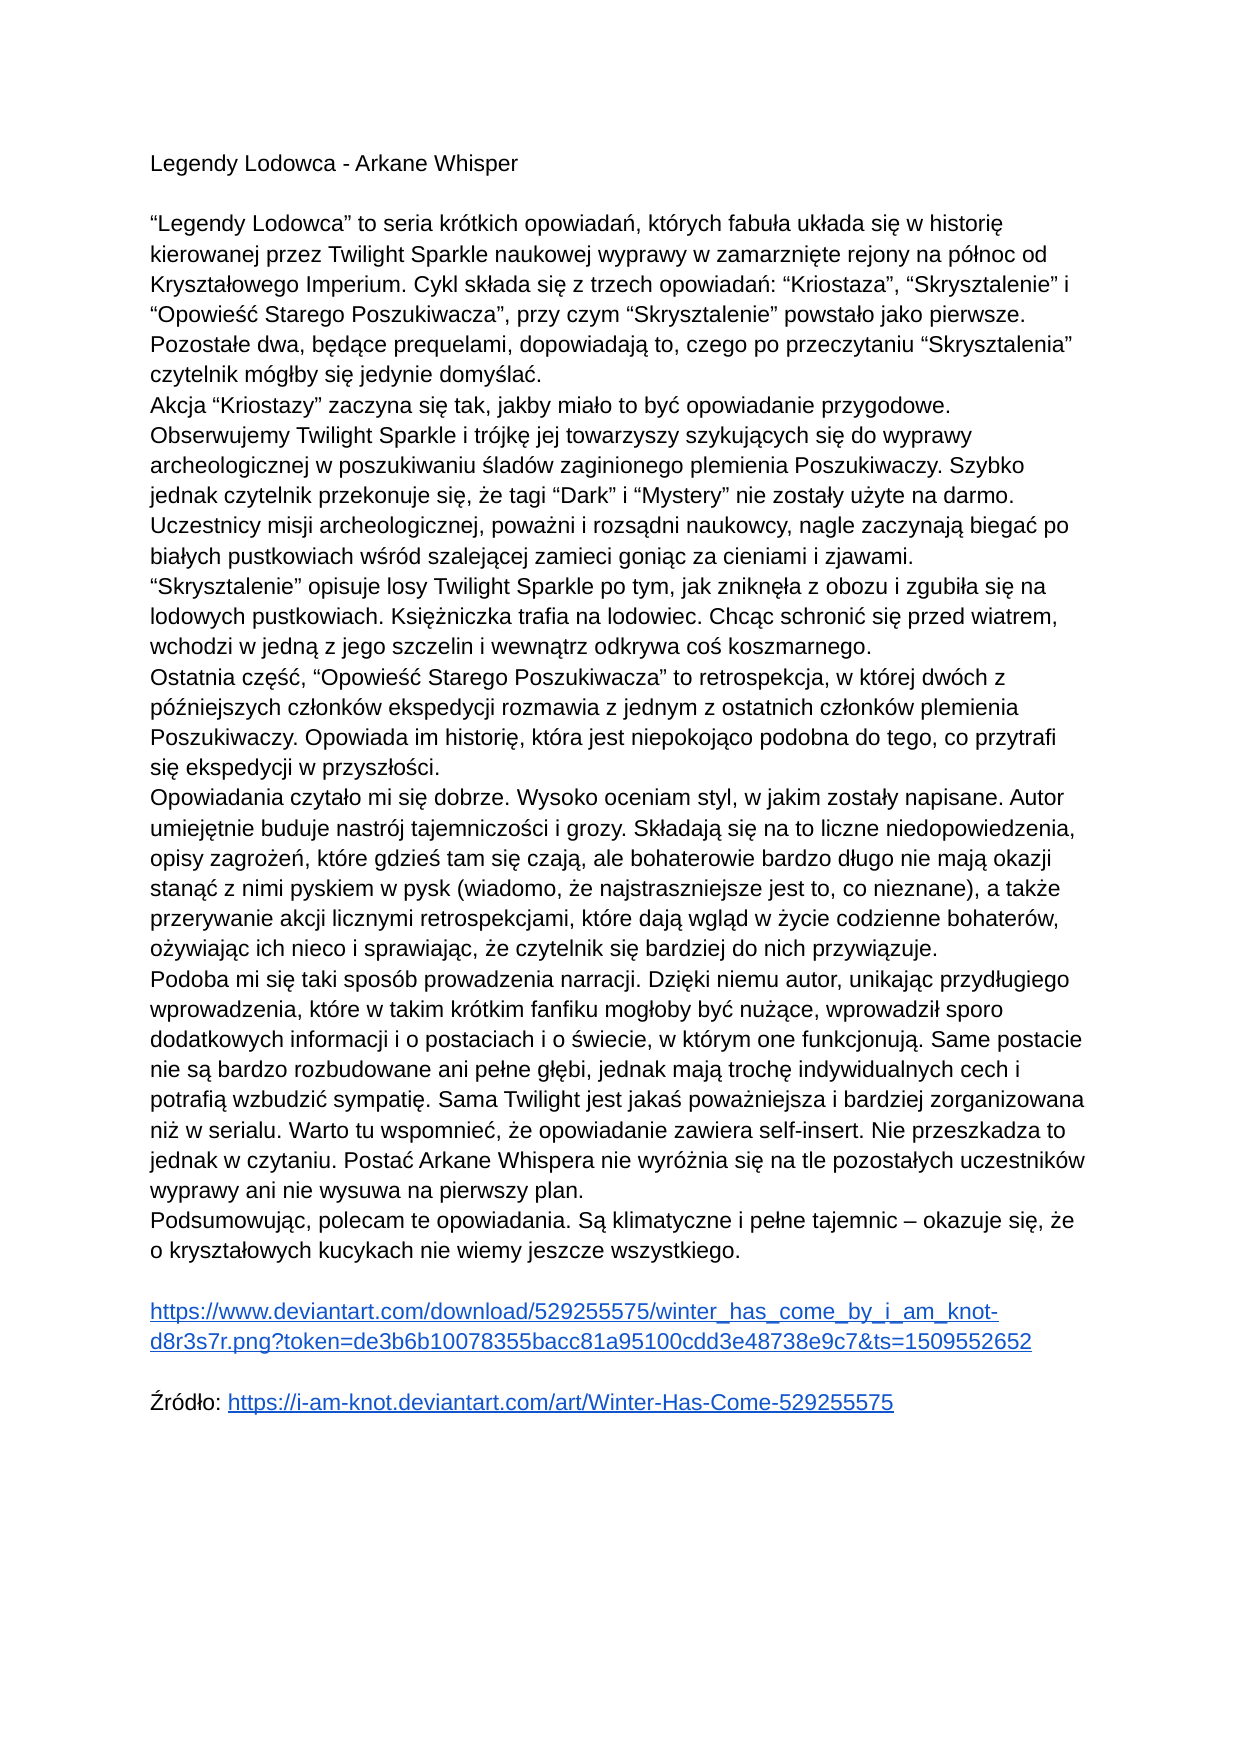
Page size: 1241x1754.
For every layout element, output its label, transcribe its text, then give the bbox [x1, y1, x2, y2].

text Legendy Lodowca - Arkane Whisper [150, 150, 1090, 176]
text https://www.deviantart.com/download/529255575/winter_has_come_by_i_am_knot-d8r3s7r.png?token=de3b6b10078355bacc81a95100cdd3e48738e9c7&ts=1509552652 [150, 1298, 1090, 1354]
text “Legendy Lodowca” to seria krótkich opowiadań, których fabuła układa się w historię kierowanej przez Twilight Sparkle naukowej wyprawy w zamarznięte rejony na północ od Kryształowego Imperium. Cykl składa się z trzech opowiadań: “Kriostaza”, “Skrysztalenie” i “Opowieść Starego Poszukiwacza”, przy czym “Skrysztalenie” powstało jako pierwsze. Pozostałe dwa, będące prequelami, dopowiadają to, czego po przeczytaniu “Skrysztalenia” czytelnik mógłby się jedynie domyślać. [150, 210, 1090, 388]
text “Skrysztalenie” opisuje losy Twilight Sparkle po tym, jak zniknęła z obozu i zgubiła się na lodowych pustkowiach. Księżniczka trafia na lodowiec. Chcąc schronić się przed wiatrem, wchodzi w jedną z jego szczelin i wewnątrz odkrywa coś koszmarnego. [150, 573, 1090, 660]
text Ostatnia część, “Opowieść Starego Poszukiwacza” to retrospekcja, w której dwóch z późniejszych członków ekspedycji rozmawia z jednym z ostatnich członków plemienia Poszukiwaczy. Opowiada im historię, która jest niepokojąco podobna do tego, co przytrafi się ekspedycji w przyszłości. [150, 663, 1090, 781]
text Podoba mi się taki sposób prowadzenia narracji. Dzięki niemu autor, unikając przydługiego wprowadzenia, które w takim krótkim fanfiku mogłoby być nużące, wprowadził sporo dodatkowych informacji i o postaciach i o świecie, w którym one funkcjonują. Same postacie nie są bardzo rozbudowane ani pełne głębi, jednak mają trochę indywidualnych cech i potrafią wzbudzić sympatię. Sama Twilight jest jakaś poważniejsza i bardziej zorganizowana niż w serialu. Warto tu wspomnieć, że opowiadanie zawiera self-insert. Nie przeszkadza to jednak w czytaniu. Postać Arkane Whispera nie wyróżnia się na tle pozostałych uczestników wyprawy ani nie wysuwa na pierwszy plan. [150, 966, 1090, 1203]
text Źródło: https://i-am-knot.deviantart.com/art/Winter-Has-Come-529255575 [150, 1388, 1090, 1415]
text Akcja “Kriostazy” zaczyna się tak, jakby miało to być opowiadanie przygodowe. Obserwujemy Twilight Sparkle i trójkę jej towarzyszy szykujących się do wyprawy archeologicznej w poszukiwaniu śladów zaginionego plemienia Poszukiwaczy. Szybko jednak czytelnik przekonuje się, że tagi “Dark” i “Mystery” nie zostały użyte na darmo. Uczestnicy misji archeologicznej, poważni i rozsądni naukowcy, nagle zaczynają biegać po białych pustkowiach wśród szalejącej zamieci goniąc za cieniami i zjawami. [150, 392, 1090, 569]
text Podsumowując, polecam te opowiadania. Są klimatyczne i pełne tajemnic – okazuje się, że o kryształowych kucykach nie wiemy jeszcze wszystkiego. [150, 1207, 1090, 1264]
text Opowiadania czytało mi się dobrze. Wysoko oceniam styl, w jakim zostały napisane. Autor umiejętnie buduje nastrój tajemniczości i grozy. Składają się na to liczne niedopowiedzenia, opisy zagrożeń, które gdzieś tam się czają, ale bohaterowie bardzo długo nie mają okazji stanąć z nimi pyskiem w pysk (wiadomo, że najstraszniejsze jest to, co nieznane), a także przerywanie akcji licznymi retrospekcjami, które dają wgląd w życie codzienne bohaterów, ożywiając ich nieco i sprawiając, że czytelnik się bardziej do nich przywiązuje. [150, 784, 1090, 962]
